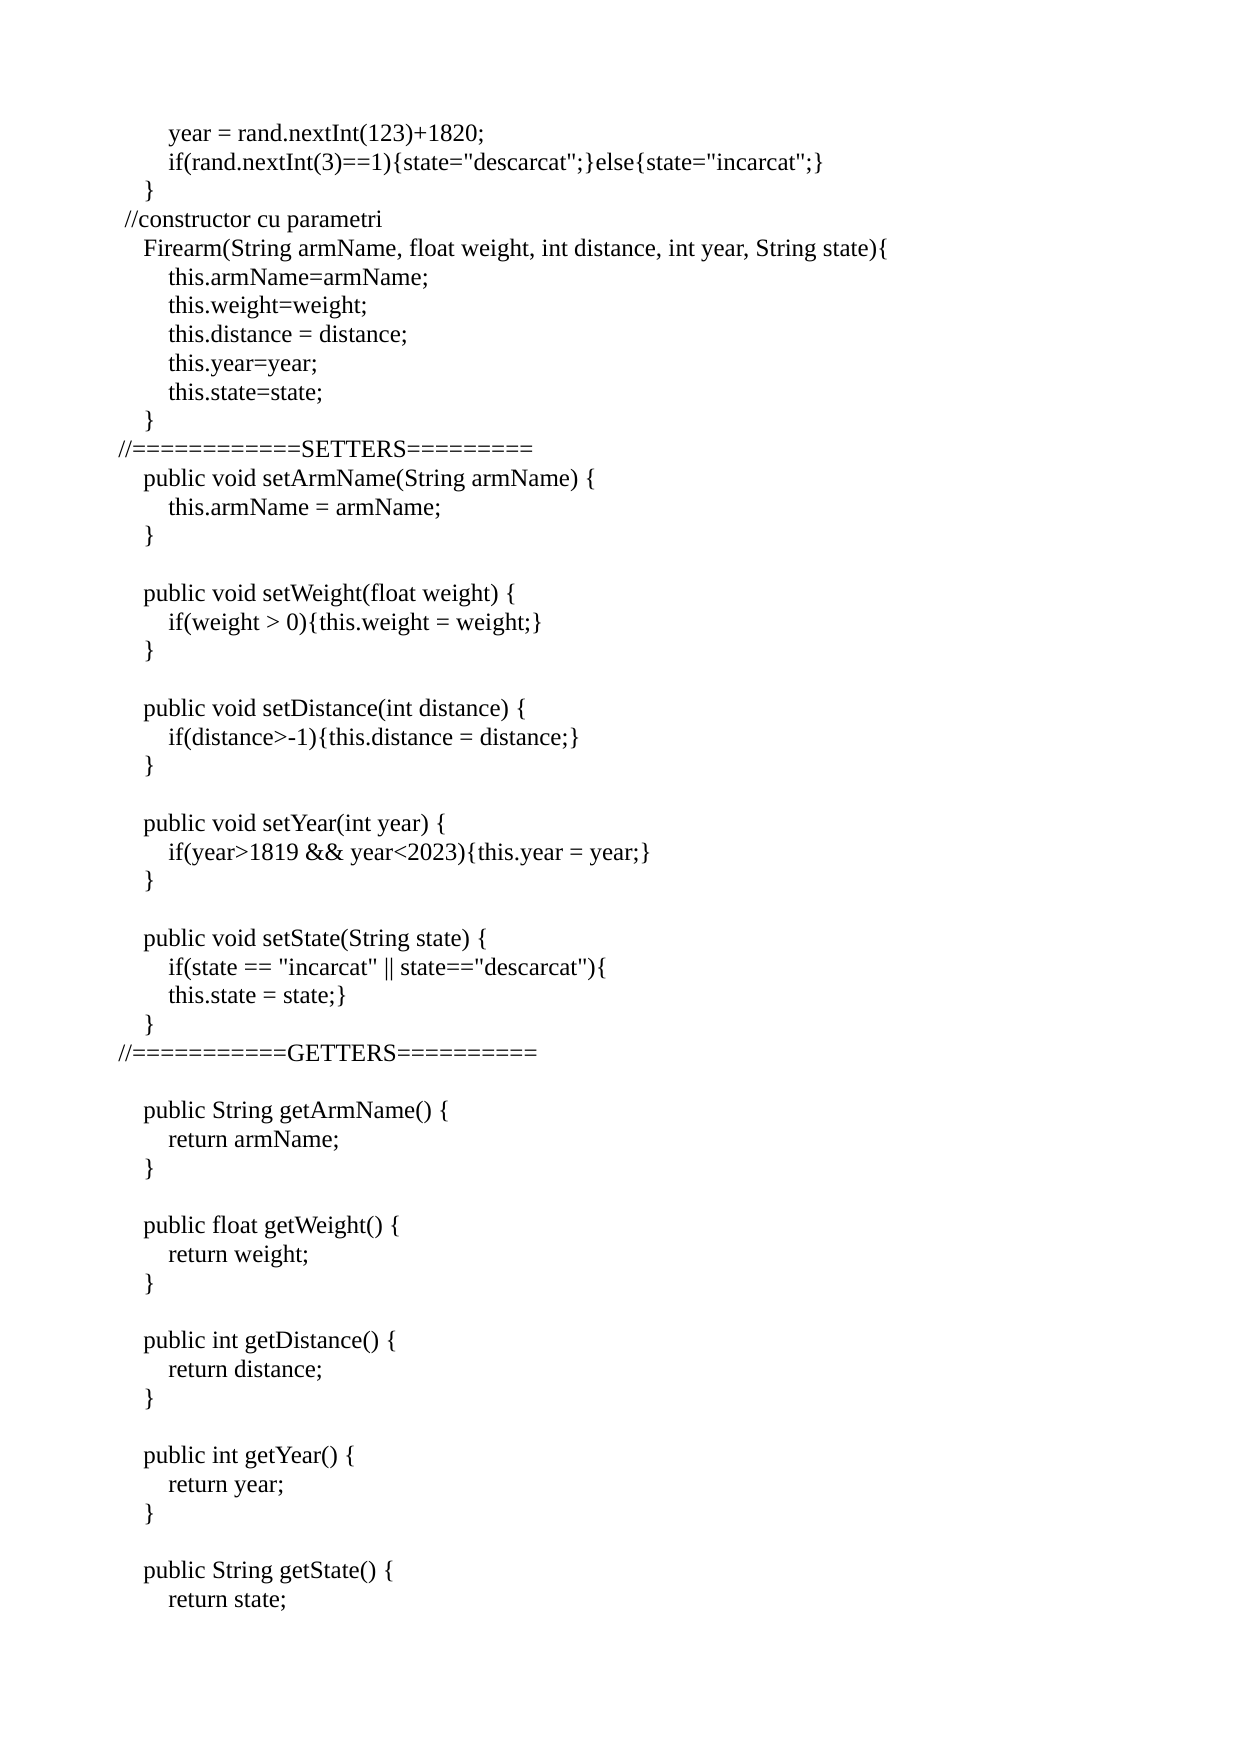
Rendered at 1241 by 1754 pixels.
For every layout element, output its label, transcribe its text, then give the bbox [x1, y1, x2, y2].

text this.state=state; [118, 377, 1122, 406]
text public int getYear() { [118, 1441, 1122, 1469]
text //============SETTERS========= [118, 434, 1122, 463]
text public String getArmName() { [118, 1096, 1122, 1124]
text return year; [118, 1469, 1122, 1498]
text } [118, 636, 1122, 664]
text public void setYear(int year) { [118, 808, 1122, 837]
text if(state == "incarcat" || state=="descarcat"){ [118, 952, 1122, 981]
text } [118, 1383, 1122, 1412]
text } [118, 1009, 1122, 1038]
text this.armName = armName; [118, 492, 1122, 521]
text public void setDistance(int distance) { [118, 693, 1122, 722]
text this.distance = distance; [118, 319, 1122, 348]
text this.state = state;} [118, 981, 1122, 1009]
text } [118, 406, 1122, 434]
text } [118, 521, 1122, 549]
text public void setWeight(float weight) { [118, 578, 1122, 607]
text public void setState(String state) { [118, 923, 1122, 952]
text return distance; [118, 1354, 1122, 1383]
text } [118, 176, 1122, 204]
text return armName; [118, 1124, 1122, 1153]
text //===========GETTERS========== [118, 1038, 1122, 1067]
text } [118, 751, 1122, 779]
text public int getDistance() { [118, 1326, 1122, 1354]
text if(rand.nextInt(3)==1){state="descarcat";}else{state="incarcat";} [118, 147, 1122, 176]
text public float getWeight() { [118, 1211, 1122, 1239]
text } [118, 1268, 1122, 1297]
text return weight; [118, 1239, 1122, 1268]
text //constructor cu parametri [118, 204, 1122, 233]
text this.weight=weight; [118, 291, 1122, 319]
text } [118, 866, 1122, 894]
text this.armName=armName; [118, 262, 1122, 291]
text this.year=year; [118, 348, 1122, 377]
text public void setArmName(String armName) { [118, 463, 1122, 492]
text } [118, 1498, 1122, 1527]
text if(distance>-1){this.distance = distance;} [118, 722, 1122, 751]
text if(year>1819 && year<2023){this.year = year;} [118, 837, 1122, 866]
text public String getState() { [118, 1556, 1122, 1584]
text return state; [118, 1584, 1122, 1613]
text if(weight > 0){this.weight = weight;} [118, 607, 1122, 636]
text } [118, 1153, 1122, 1182]
text Firearm(String armName, float weight, int distance, int year, String state){ [118, 233, 1122, 262]
text year = rand.nextInt(123)+1820; [118, 118, 1122, 147]
